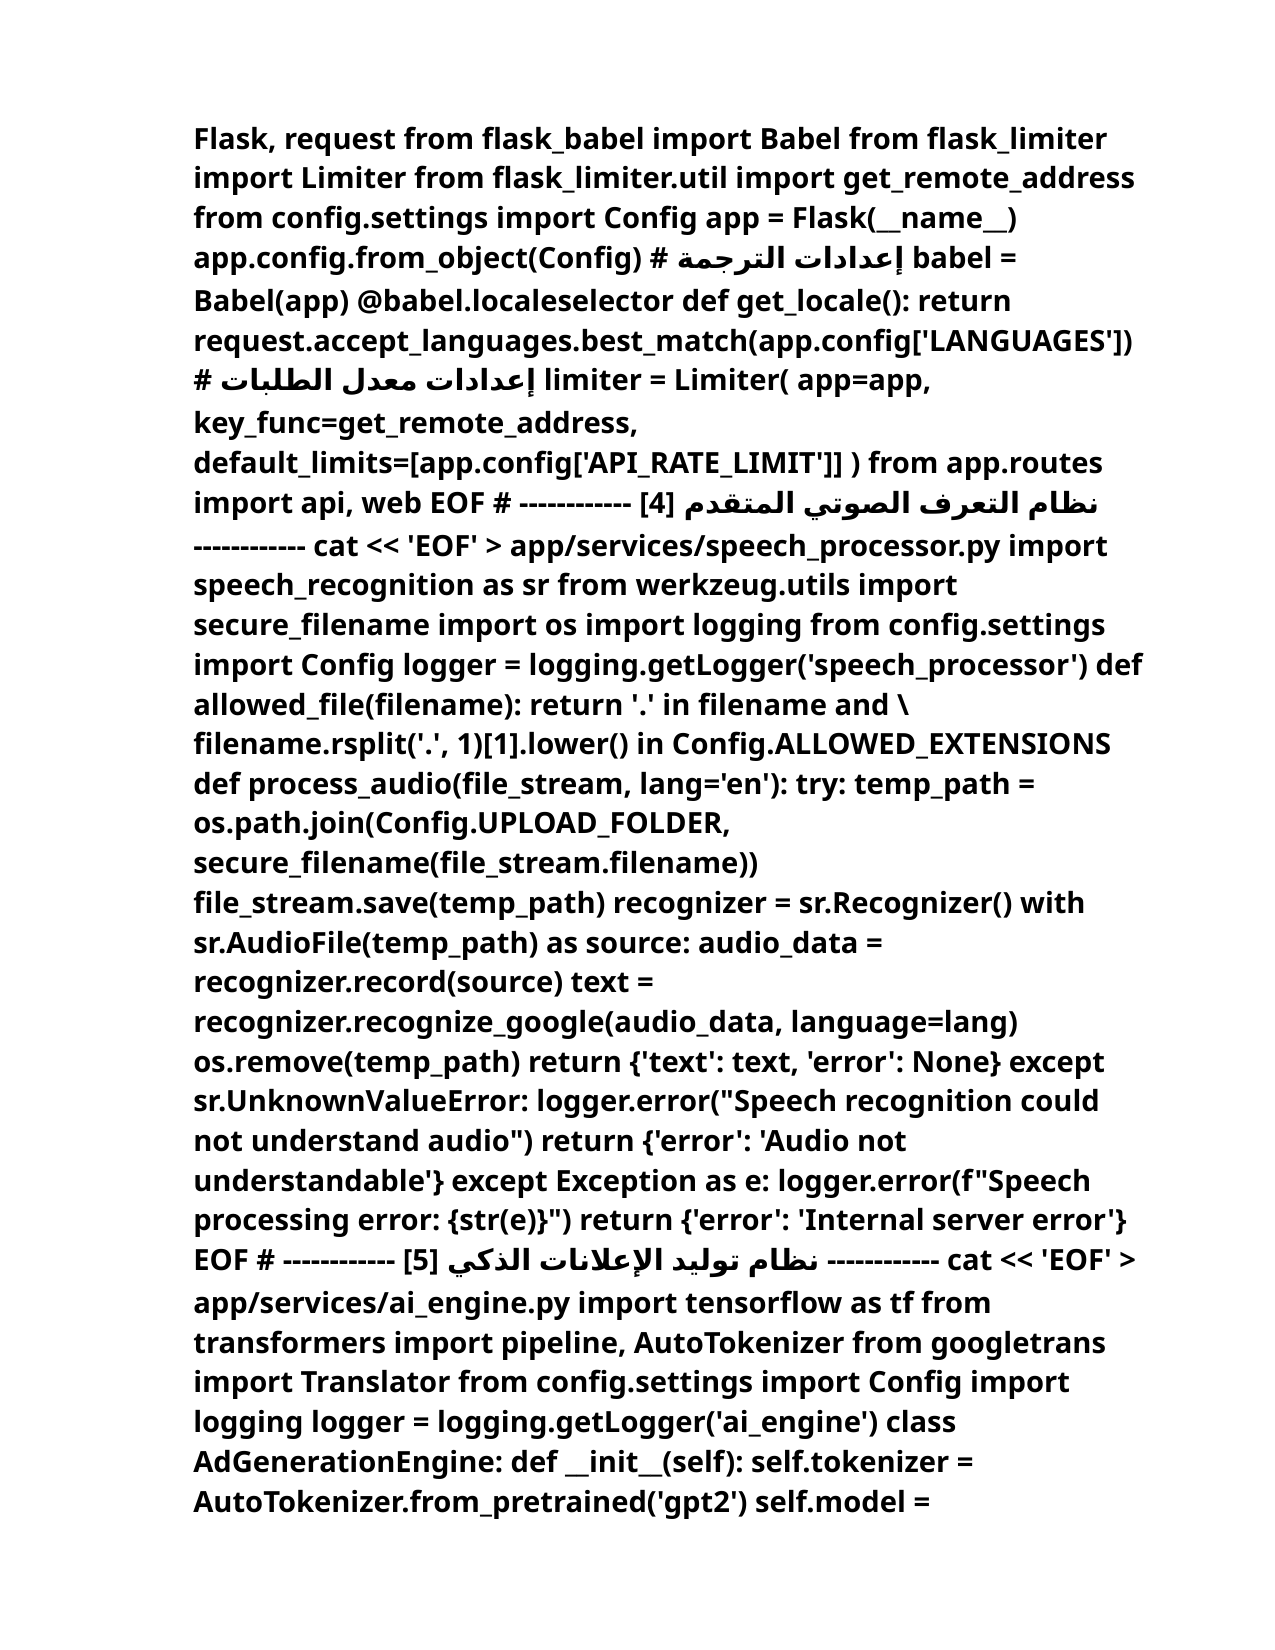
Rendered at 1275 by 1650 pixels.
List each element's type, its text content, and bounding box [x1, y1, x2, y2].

list #!/bin/bash # ------------ [1] إنشاء هيكل المشروع ------------ mkdir -p AdGeniusPro/{app/{routes,services,models},static/{css,js,uploads,audio},templates,config,translations,ai_models,logs} && cd AdGeniusPro && git init && # ------------ [2] ملفات الإعدادات الأساسية ------------ cat << 'EOF' > config/settings.py import os from pathlib import Path BASE_DIR = Path(__file__).resolve().parent.parent class Config: # إعدادات اللغة والصوت LANGUAGES = ['en', 'ar', 'fr', 'es'] DEFAULT_LANG = 'en' SPEECH_KEY = os.getenv('AZURE_SPEECH_KEY') SPEECH_REGION = os.getenv('AZURE_SPEECH_REGION', 'eastus') # مسارات الملفات MODEL_PATH = BASE_DIR / 'ai_models/gpt_ad_generator_v2.h5' UPLOAD_FOLDER = BASE_DIR / 'static/uploads' ALLOWED_EXTENSIONS = {'wav', 'mp3', 'ogg', 'webm'} # إعدادات الأمان SECRET_KEY = os.getenv('FLASK_SECRET_KEY', os.urandom(24)) MAX_CONTENT_LENGTH = 50 * 1024 * 1024 # 50MB API_RATE_LIMIT = "1000/day" EOF # ------------ [3] تهيئة التطبيق الرئيسي ------------ cat << 'EOF' > app/__init__.py from flask import Flask, request from flask_babel import Babel from flask_limiter import Limiter from flask_limiter.util import get_remote_address from config.settings import Config app = Flask(__name__) app.config.from_object(Config) # إعدادات الترجمة babel = Babel(app) @babel.localeselector def get_locale(): return request.accept_languages.best_match(app.config['LANGUAGES']) # إعدادات معدل الطلبات limiter = Limiter( app=app, key_func=get_remote_address, default_limits=[app.config['API_RATE_LIMIT']] ) from app.routes import api, web EOF # ------------ [4] نظام التعرف الصوتي المتقدم ------------ cat << 'EOF' > app/services/speech_processor.py import speech_recognition as sr from werkzeug.utils import secure_filename import os import logging from config.settings import Config logger = logging.getLogger('speech_processor') def allowed_file(filename): return '.' in filename and \ filename.rsplit('.', 1)[1].lower() in Config.ALLOWED_EXTENSIONS def process_audio(file_stream, lang='en'): try: temp_path = os.path.join(Config.UPLOAD_FOLDER, secure_filename(file_stream.filename)) file_stream.save(temp_path) recognizer = sr.Recognizer() with sr.AudioFile(temp_path) as source: audio_data = recognizer.record(source) text = recognizer.recognize_google(audio_data, language=lang) os.remove(temp_path) return {'text': text, 'error': None} except sr.UnknownValueError: logger.error("Speech recognition could not understand audio") return {'error': 'Audio not understandable'} except Exception as e: logger.error(f"Speech processing error: {str(e)}") return {'error': 'Internal server error'} EOF # ------------ [5] نظام توليد الإعلانات الذكي ------------ cat << 'EOF' > app/services/ai_engine.py import tensorflow as tf from transformers import pipeline, AutoTokenizer from googletrans import Translator from config.settings import Config import logging logger = logging.getLogger('ai_engine') class AdGenerationEngine: def __init__(self): self.tokenizer = AutoTokenizer.from_pretrained('gpt2') self.model = tf.keras.models.load_model(Config.MODEL_PATH) self.translator = Translator() self.style_transfer = pipeline('text2text-generation', model='t5-base') def _translate_text(self, text, target_lang): try: return self.translator.translate(text, dest=target_lang).text except Exception as e: logger.error(f"Translation error: {str(e)}") return text def generate_ad_content(self, prompt, target_lang='en', style='professional'): try: # الترجمة إلى الإنجليزية إذا لزم if target_lang != 'en': translated_prompt = self._translate_text(prompt, 'en') else: translated_prompt = prompt # تطبيق النمط المطلوب styled_prompt = self.style_transfer(f"Convert to {style} style: {translated_prompt}")[0]['generated_text'] # توليد المحتوى inputs = self.tokenizer(styled_prompt, return_tensors='tf', max_length=512) outputs = self.model.generate(inputs['input_ids'], max_length=300) generated_text = self.tokenizer.decode(outputs[0], skip_special_tokens=True) # الترجمة للغة الهدف if target_lang != 'en': return self._translate_text(generated_text, target_lang) return generated_text except Exception as e: logger.error(f"Generation error: {str(e)}") return "Error generating content. Please try again." EOF # ------------ [6] نقاط النهاية API ------------ cat << 'EOF' > app/routes/api.py from flask import Blueprint, jsonify, request, current_app from app.services import speech_processor, ai_engine from app.services.voice_synthesizer import text_to_speech import logging api_bp = Blueprint('api', __name__) logger = logging.getLogger('api_routes') @api_bp.route('/v1/generate', methods=['POST']) @limiter.limit("10/minute") def generate_ad(): try: # تحديد لغة المستخدم user_lang = request.accept_languages.best_match(current_app.config['LANGUAGES']) # معالجة المدخلات if 'audio' in request.files: audio_file = request.files['audio'] if not speech_processor.allowed_file(audio_file.filename): return jsonify({'error': 'Unsupported file type'}), 400 processed = speech_processor.process_audio(audio_file, user_lang) if processed['error']: return jsonify({'error': processed['error']}), 400 prompt = processed['text'] else: prompt = request.json.get('text', '') if not prompt: return jsonify({'error': 'Empty input'}), 400 # توليد الإعلان engine = ai_engine.AdGenerationEngine() style = request.args.get('style', 'professional') ad_content = engine.generate_ad_content(prompt, user_lang, style) # إعداد الاستجابة response_data = { 'version': '1.0', 'language': user_lang, 'content': ad_content, 'timestamp': datetime.utcnow().isoformat() } if 'audio' in request.accept_mimetypes: audio_data = text_to_speech(ad_content, user_lang) return audio_data, 200, { 'Content-Type': 'audio/wav', 'Content-Disposition': 'inline; filename="ad_response.wav"' } return jsonify(response_data) except Exception as e: logger.error(f"API Error: {str(e)}") return jsonify({'error': 'Internal server error'}), 500 EOF # ------------ [7] إعدادات النشر والتشغيل ------------ cat << 'EOF' > Dockerfile FROM python:3.10-slim # تثبيت التبعيات النظامية RUN apt-get update && apt-get install -y \ ffmpeg \ libasound2 \ portaudio19-dev \ && rm -rf /var/lib/apt/lists/* # إنشاء مسار العمل WORKDIR /app # نسخ الملفات COPY . . # تثبيت التبعيات RUN pip install --no-cache-dir -r requirements.txt # متغيرات البيئة ENV FLASK_APP=app ENV FLASK_ENV=production ENV PYTHONUNBUFFERED=1 # فتح المنفذ EXPOSE 5000 # أمر التشغيل CMD ["gunicorn", "--bind", "0.0.0.0:5000", "--workers", "4", "--timeout", "120", "app:app"] EOF # ------------ [8] ملف الإعتماديات ------------ cat << 'EOF' > requirements.txt flask==3.0.2 flask-babel==3.1.0 flask-limiter==3.3.0 tensorflow==2.15.0 transformers==4.35.0 speechrecognition==3.10.0 python-dotenv==1.0.0 azure-cognitiveservices-speech==1.32.0 googletrans==4.0.0-rc1 gunicorn==21.2.0 python-multipart==0.0.6 tqdm==4.66.1 loguru==0.7.2 EOF # ------------ [9] التعليمات بعد التنصيب ------------ cat << 'EOF' > SETUP.md # AdGeniusPro Setup Guide ## Requirements: - Python 3.10+ - Azure Speech Service Key - Google Cloud Translation API Key ## Installation Steps: 1. **Create Virtual Environment:** ```bash python -m venv venv source venv/bin/activate # Linux/macOS venv\Scripts\activate # Windows [156, 118, 1157, 1521]
